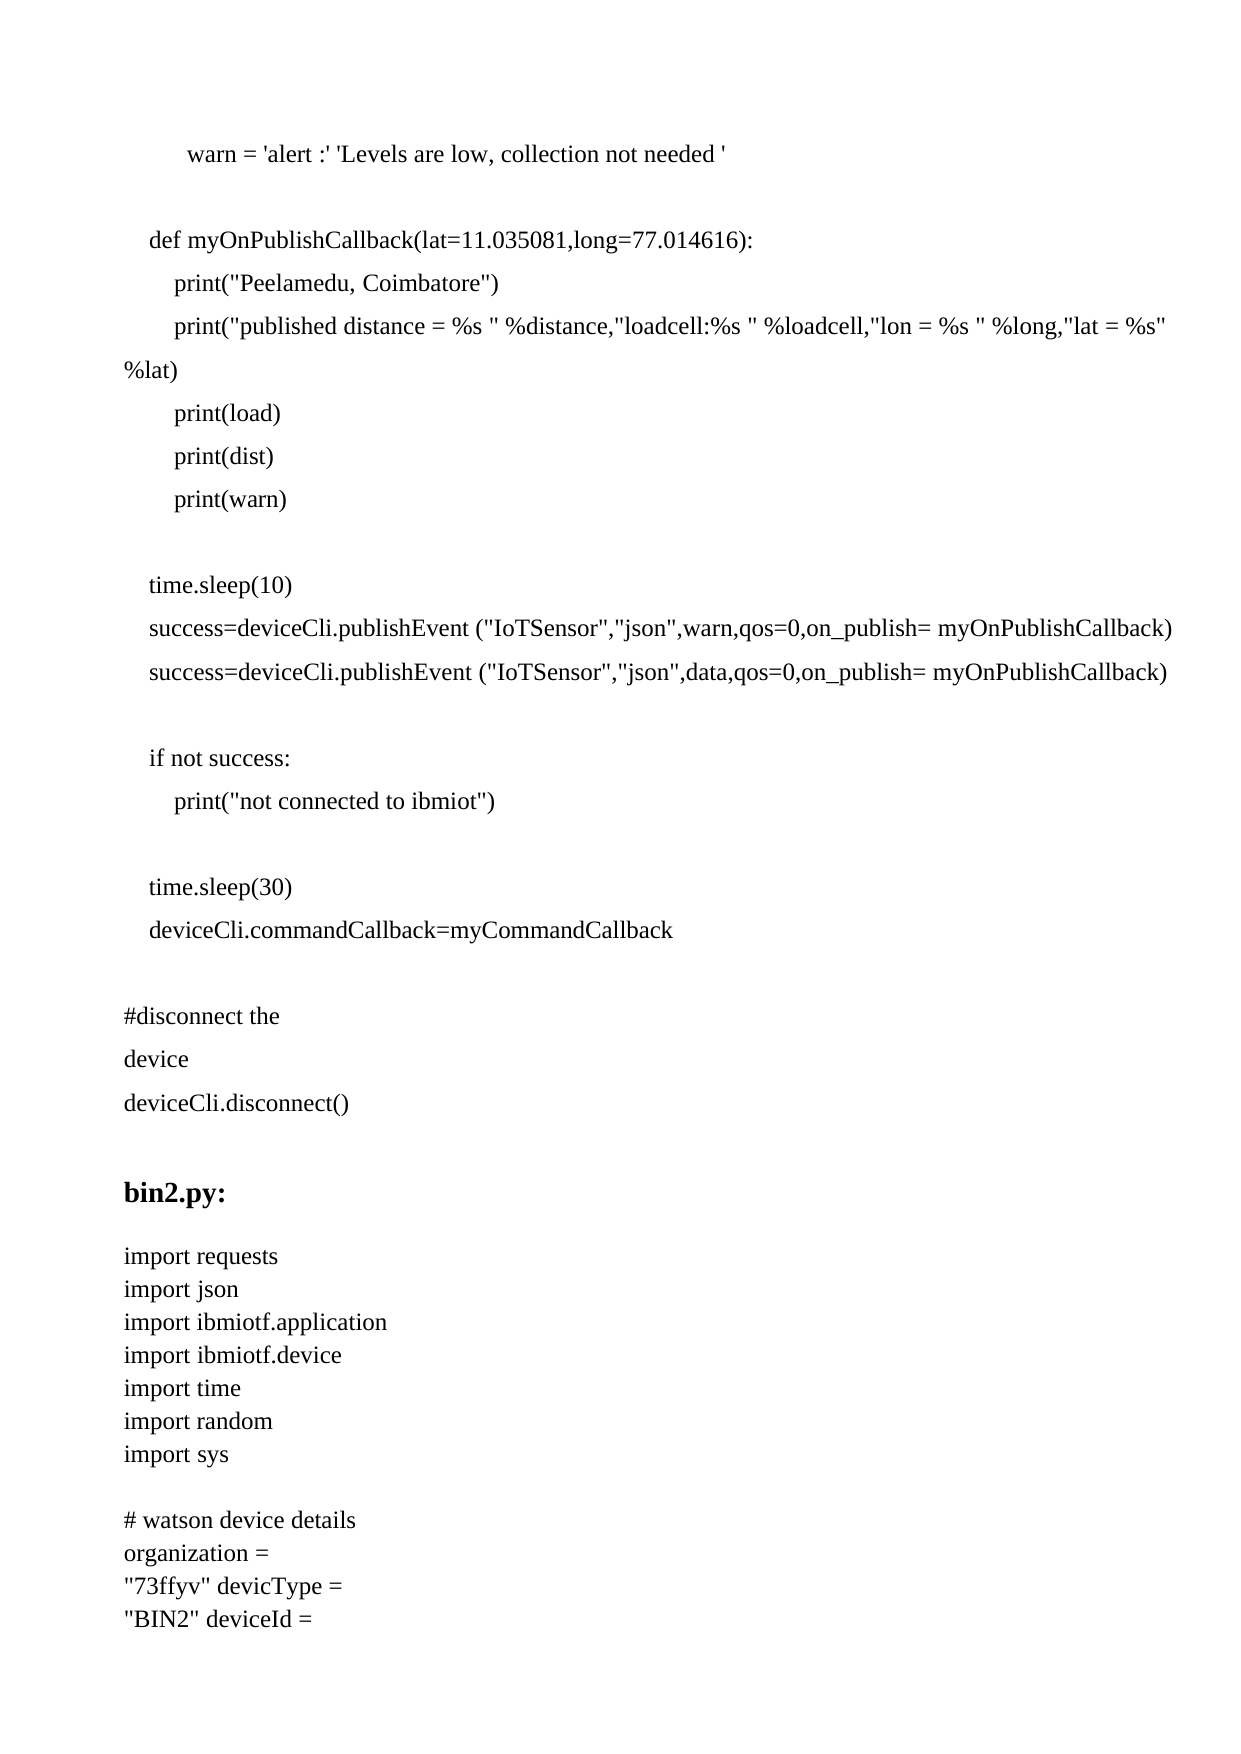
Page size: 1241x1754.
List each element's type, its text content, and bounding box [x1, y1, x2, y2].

text import requests import json [123, 1241, 280, 1303]
text print("published distance = %s " %distance,"loadcell:%s " %loadcell,"lon = %s " %long,"lat = %s" [174, 312, 1213, 340]
text # watson device details organization = "73ffyv" devicType = "BIN2" deviceId = [123, 1505, 362, 1633]
text if not success: [149, 743, 1213, 772]
text %lat) [123, 355, 1213, 383]
text import random import sys [123, 1406, 274, 1468]
text def myOnPublishCallback(lat=11.035081,long=77.014616): print("Peelamedu, Coimbatore") [149, 225, 754, 297]
subtitle bin2.py: [123, 1175, 1213, 1208]
text success=deviceCli.publishEvent ("IoTSensor","json",warn,qos=0,on_publish= myOnPublishCallback) success=deviceCli.publishEvent ("IoTSensor","json",data,qos=0,on_publish= myOnPublishCallback) [149, 613, 1174, 685]
text time.sleep(10) [148, 570, 1213, 599]
text print("not connected to ibmiot") [174, 786, 1213, 815]
text time.sleep(30) deviceCli.commandCallback=myCommandCallback [148, 872, 730, 944]
text print(load) print(dist) print(warn) [174, 398, 287, 513]
text import ibmiotf.application import ibmiotf.device import time [123, 1307, 389, 1402]
text #disconnect the device deviceCli.disconnect() [123, 1001, 351, 1116]
text warn = 'alert :' 'Levels are low, collection not needed ' [187, 139, 1213, 167]
